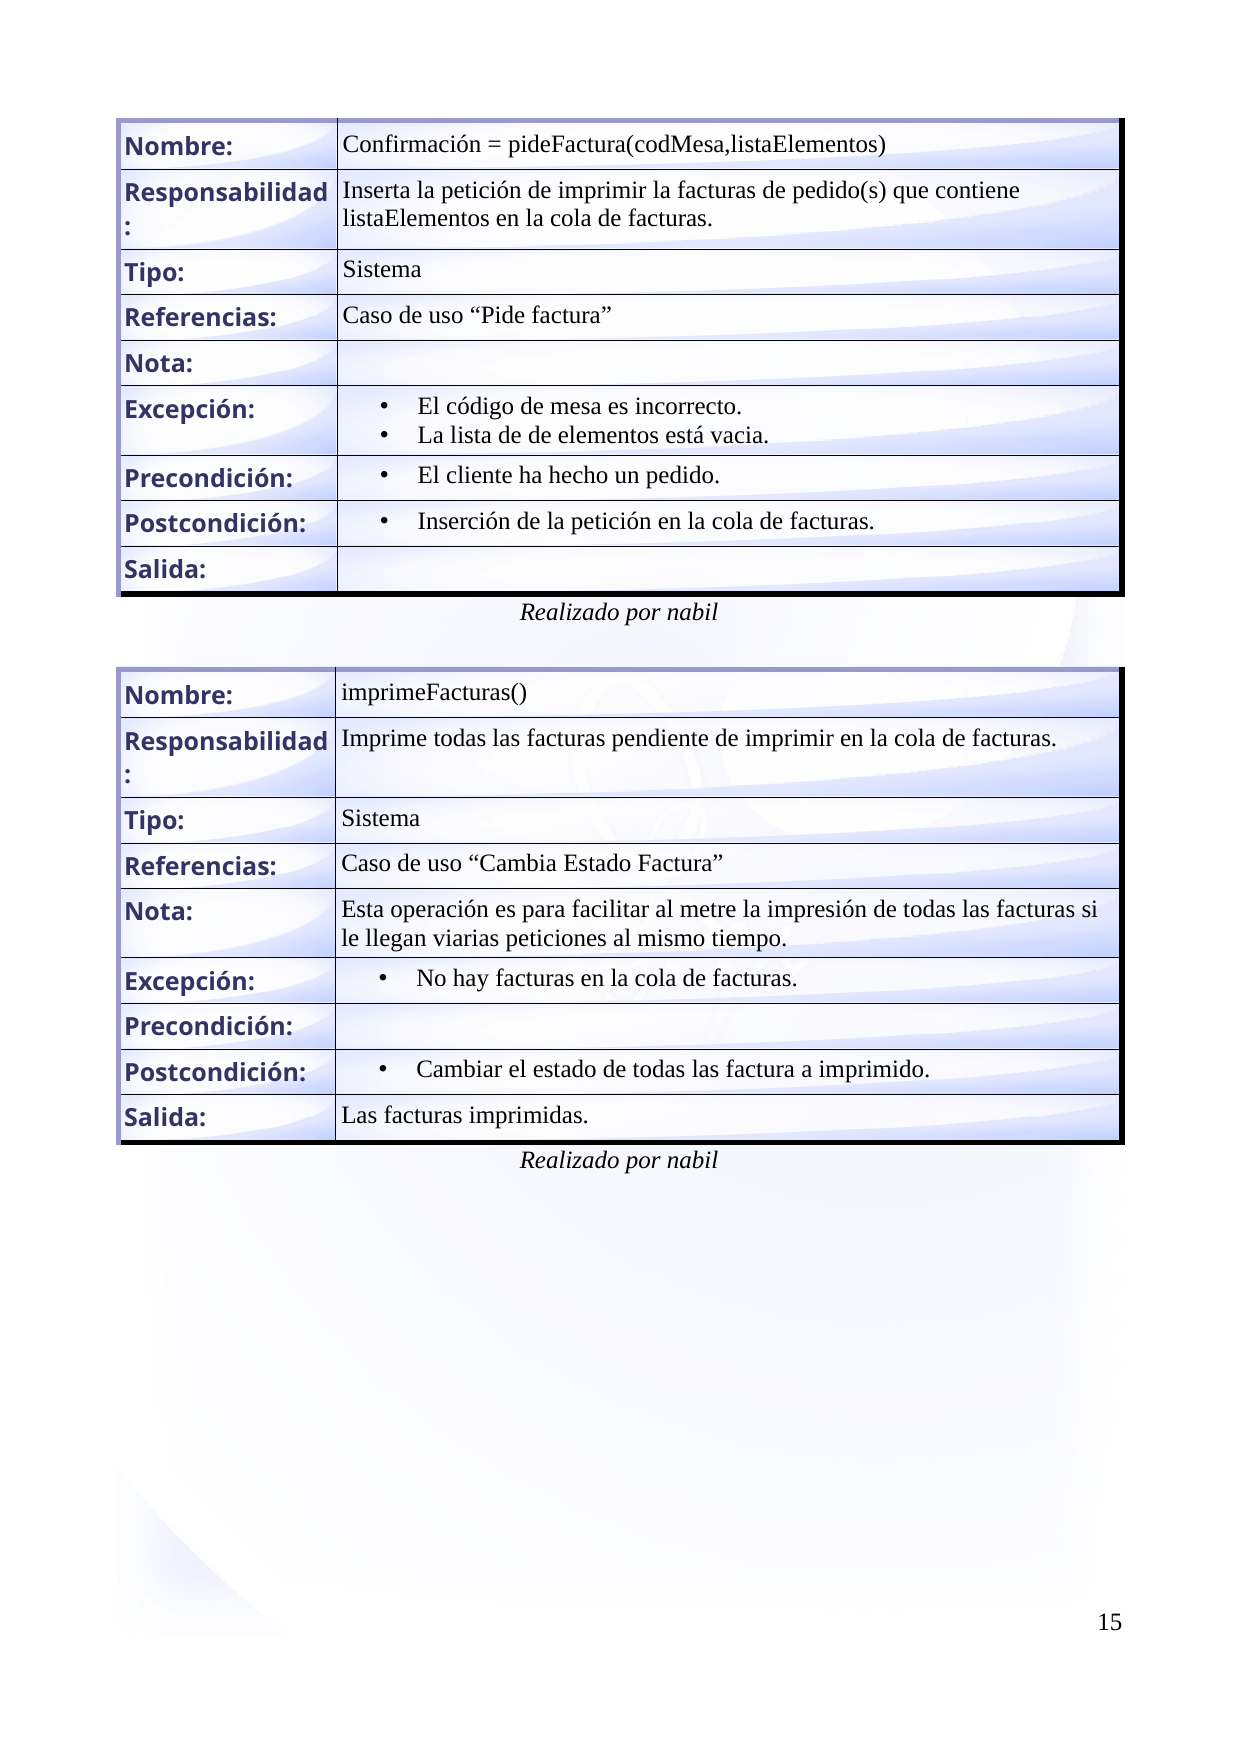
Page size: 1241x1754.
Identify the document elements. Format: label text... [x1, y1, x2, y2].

picture [118, 1174, 1122, 1636]
table_cell [336, 1004, 1119, 1048]
table_header Nombre: [121, 672, 335, 717]
table_cell Referencias: [121, 844, 335, 888]
table_cell El cliente ha hecho un pedido. [338, 456, 1119, 500]
table_cell Caso de uso “Pide factura” [338, 295, 1119, 340]
table_cell Excepción: [121, 386, 337, 454]
table_header Confirmación = pideFactura(codMesa,listaElementos) [338, 123, 1119, 169]
table_cell Postcondición: [121, 1050, 335, 1094]
table_cell Salida: [121, 547, 337, 591]
table_cell Caso de uso “Cambia Estado Factura” [336, 844, 1119, 888]
table_cell No hay facturas en la cola de facturas. [336, 958, 1119, 1003]
table_cell Salida: [121, 1095, 335, 1140]
table_cell Cambiar el estado de todas las factura a imprimido. [336, 1050, 1119, 1094]
text Realizado por nabil [118, 597, 1122, 625]
table_cell Esta operación es para facilitar al metre la impresión de todas las facturas si le llegan viarias peticiones al mismo tiempo. [336, 889, 1119, 957]
table_cell Precondición: [121, 456, 337, 500]
table_cell Sistema [336, 798, 1119, 843]
table_cell Nota: [121, 889, 335, 957]
table_cell Postcondición: [121, 501, 337, 546]
table_cell El código de mesa es incorrecto. La lista de de elementos está vacia. [338, 386, 1119, 454]
table_cell Tipo: [121, 798, 335, 843]
table_header Nombre: [121, 123, 337, 169]
table_cell Responsabilidad: [121, 170, 337, 248]
table_cell Nota: [121, 341, 337, 385]
text Realizado por nabil [118, 1145, 1122, 1174]
table_cell Inserción de la petición en la cola de facturas. [338, 501, 1119, 546]
table_cell Precondición: [121, 1004, 335, 1048]
table_header imprimeFacturas() [336, 672, 1119, 717]
table_cell [338, 341, 1119, 385]
table_cell Sistema [338, 250, 1119, 294]
table_cell Inserta la petición de imprimir la facturas de pedido(s) que contiene listaElementos en la cola de facturas. [338, 170, 1119, 248]
table_cell [338, 547, 1119, 591]
table_cell Responsabilidad: [121, 718, 335, 797]
table_cell Imprime todas las facturas pendiente de imprimir en la cola de facturas. [336, 718, 1119, 797]
table_cell Excepción: [121, 958, 335, 1003]
picture [118, 625, 1122, 667]
table_cell Referencias: [121, 295, 337, 340]
table_cell Las facturas imprimidas. [336, 1095, 1119, 1140]
table_cell Tipo: [121, 250, 337, 294]
